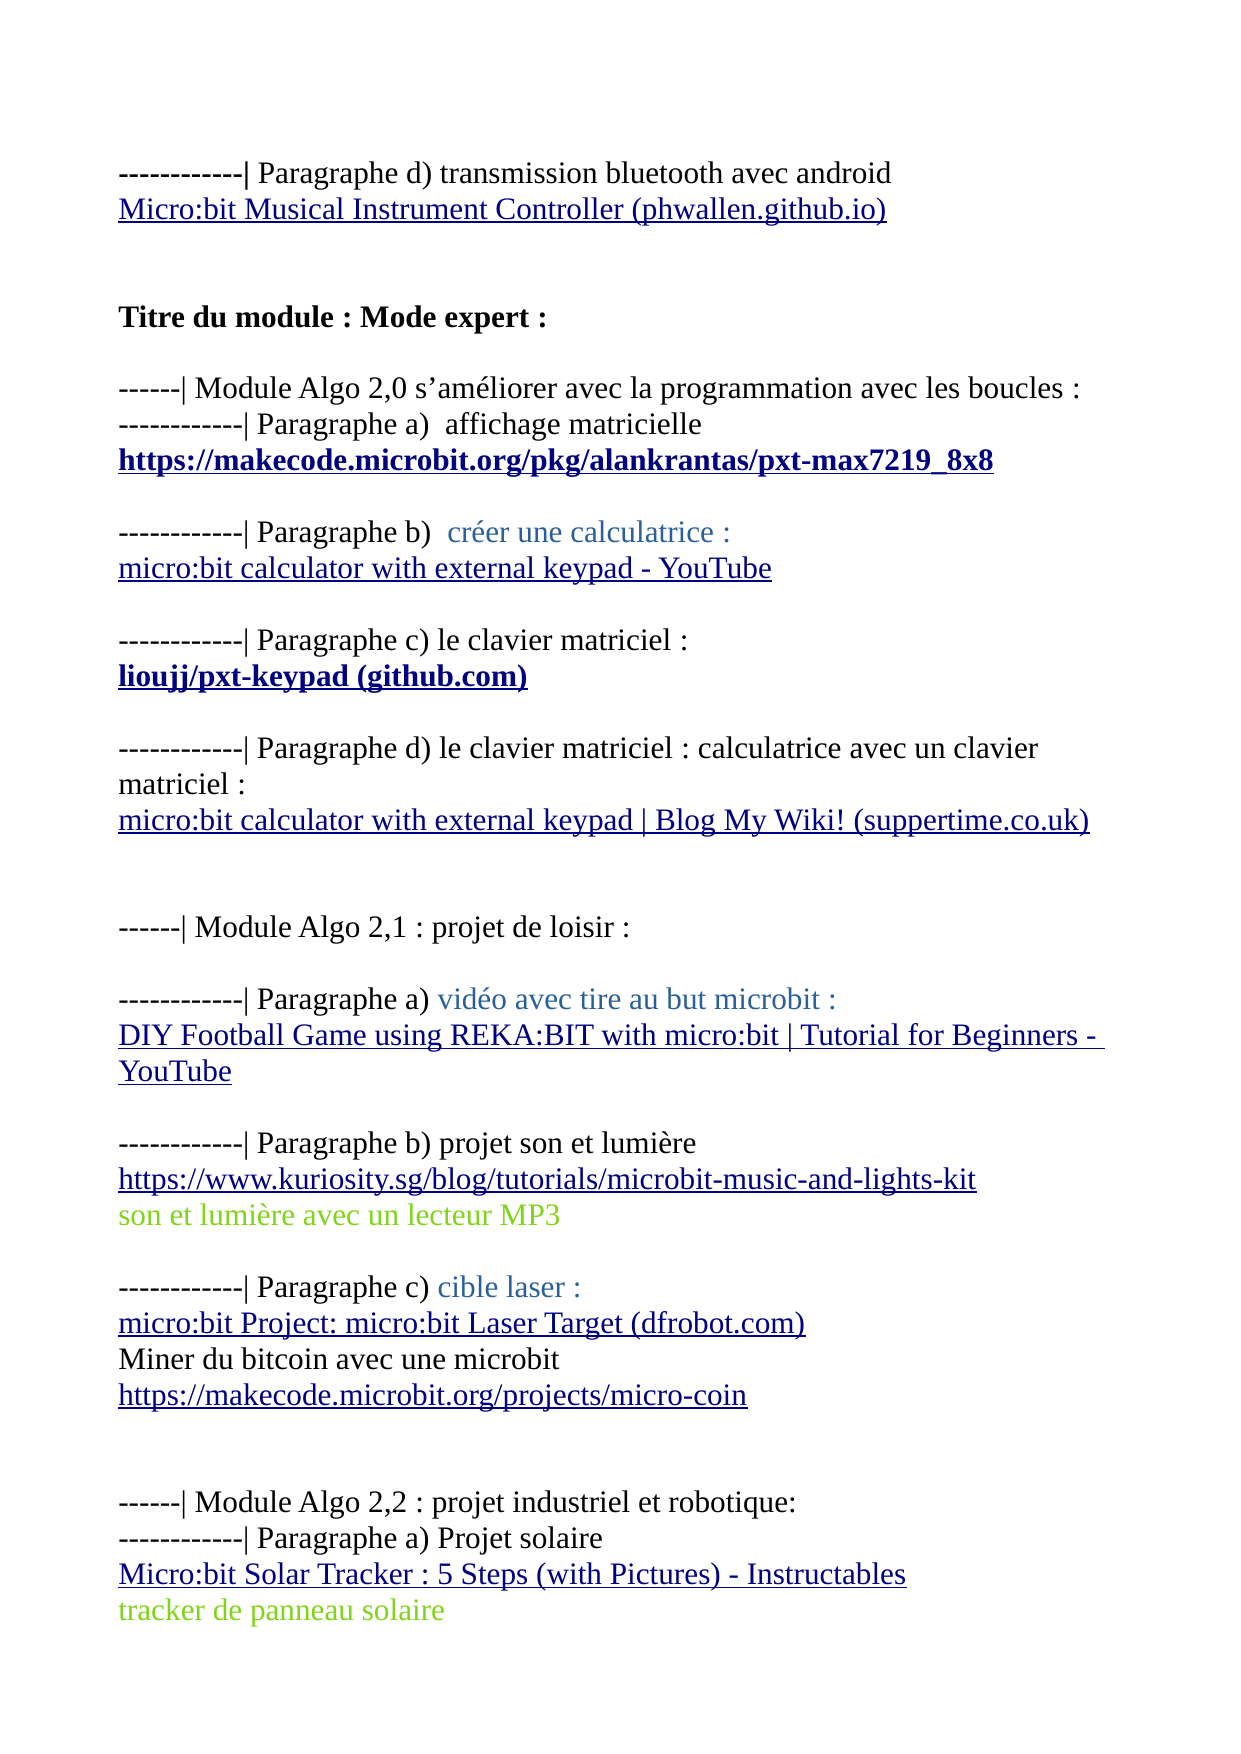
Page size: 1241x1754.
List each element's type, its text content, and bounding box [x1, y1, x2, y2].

text https://makecode.microbit.org/pkg/alankrantas/pxt-max7219_8x8 [118, 442, 1122, 477]
text DIY Football Game using REKA:BIT with micro:bit | Tutorial for Beginners - YouTube [118, 1017, 1122, 1088]
text Micro:bit Musical Instrument Controller (phwallen.github.io) [118, 190, 1122, 226]
text micro:bit calculator with external keypad | Blog My Wiki! (suppertime.co.uk) [118, 801, 1122, 837]
text Miner du bitcoin avec une microbit [118, 1340, 1122, 1376]
text ------------| Paragraphe d) transmission bluetooth avec android [118, 154, 1122, 190]
text ------------| Paragraphe a) vidéo avec tire au but microbit : [118, 981, 1122, 1017]
text ------------| Paragraphe a) affichage matricielle [118, 406, 1122, 442]
text Micro:bit Solar Tracker : 5 Steps (with Pictures) - Instructables [118, 1556, 1122, 1592]
text lioujj/pxt-keypad (github.com) [118, 657, 1122, 693]
text ------------| Paragraphe c) le clavier matriciel : [118, 621, 1122, 657]
text https://makecode.microbit.org/projects/micro-coin [118, 1376, 1122, 1412]
text ------| Module Algo 2,1 : projet de loisir : [118, 909, 1122, 945]
text tracker de panneau solaire [118, 1592, 1122, 1627]
text Titre du module : Mode expert : [118, 298, 1122, 334]
text ------| Module Algo 2,2 : projet industriel et robotique: [118, 1484, 1122, 1520]
text ------------| Paragraphe a) Projet solaire [118, 1520, 1122, 1556]
text ------------| Paragraphe c) cible laser : [118, 1268, 1122, 1304]
text ------| Module Algo 2,0 s’améliorer avec la programmation avec les boucles : [118, 370, 1122, 406]
text ------------| Paragraphe d) le clavier matriciel : calculatrice avec un clavier matriciel : [118, 729, 1122, 801]
text ------------| Paragraphe b) créer une calculatrice : [118, 513, 1122, 549]
text ------------| Paragraphe b) projet son et lumière [118, 1124, 1122, 1160]
text micro:bit calculator with external keypad - YouTube [118, 549, 1122, 585]
text micro:bit Project: micro:bit Laser Target (dfrobot.com) [118, 1304, 1122, 1340]
text son et lumière avec un lecteur MP3 [118, 1196, 1122, 1232]
text https://www.kuriosity.sg/blog/tutorials/microbit-music-and-lights-kit [118, 1160, 1122, 1196]
